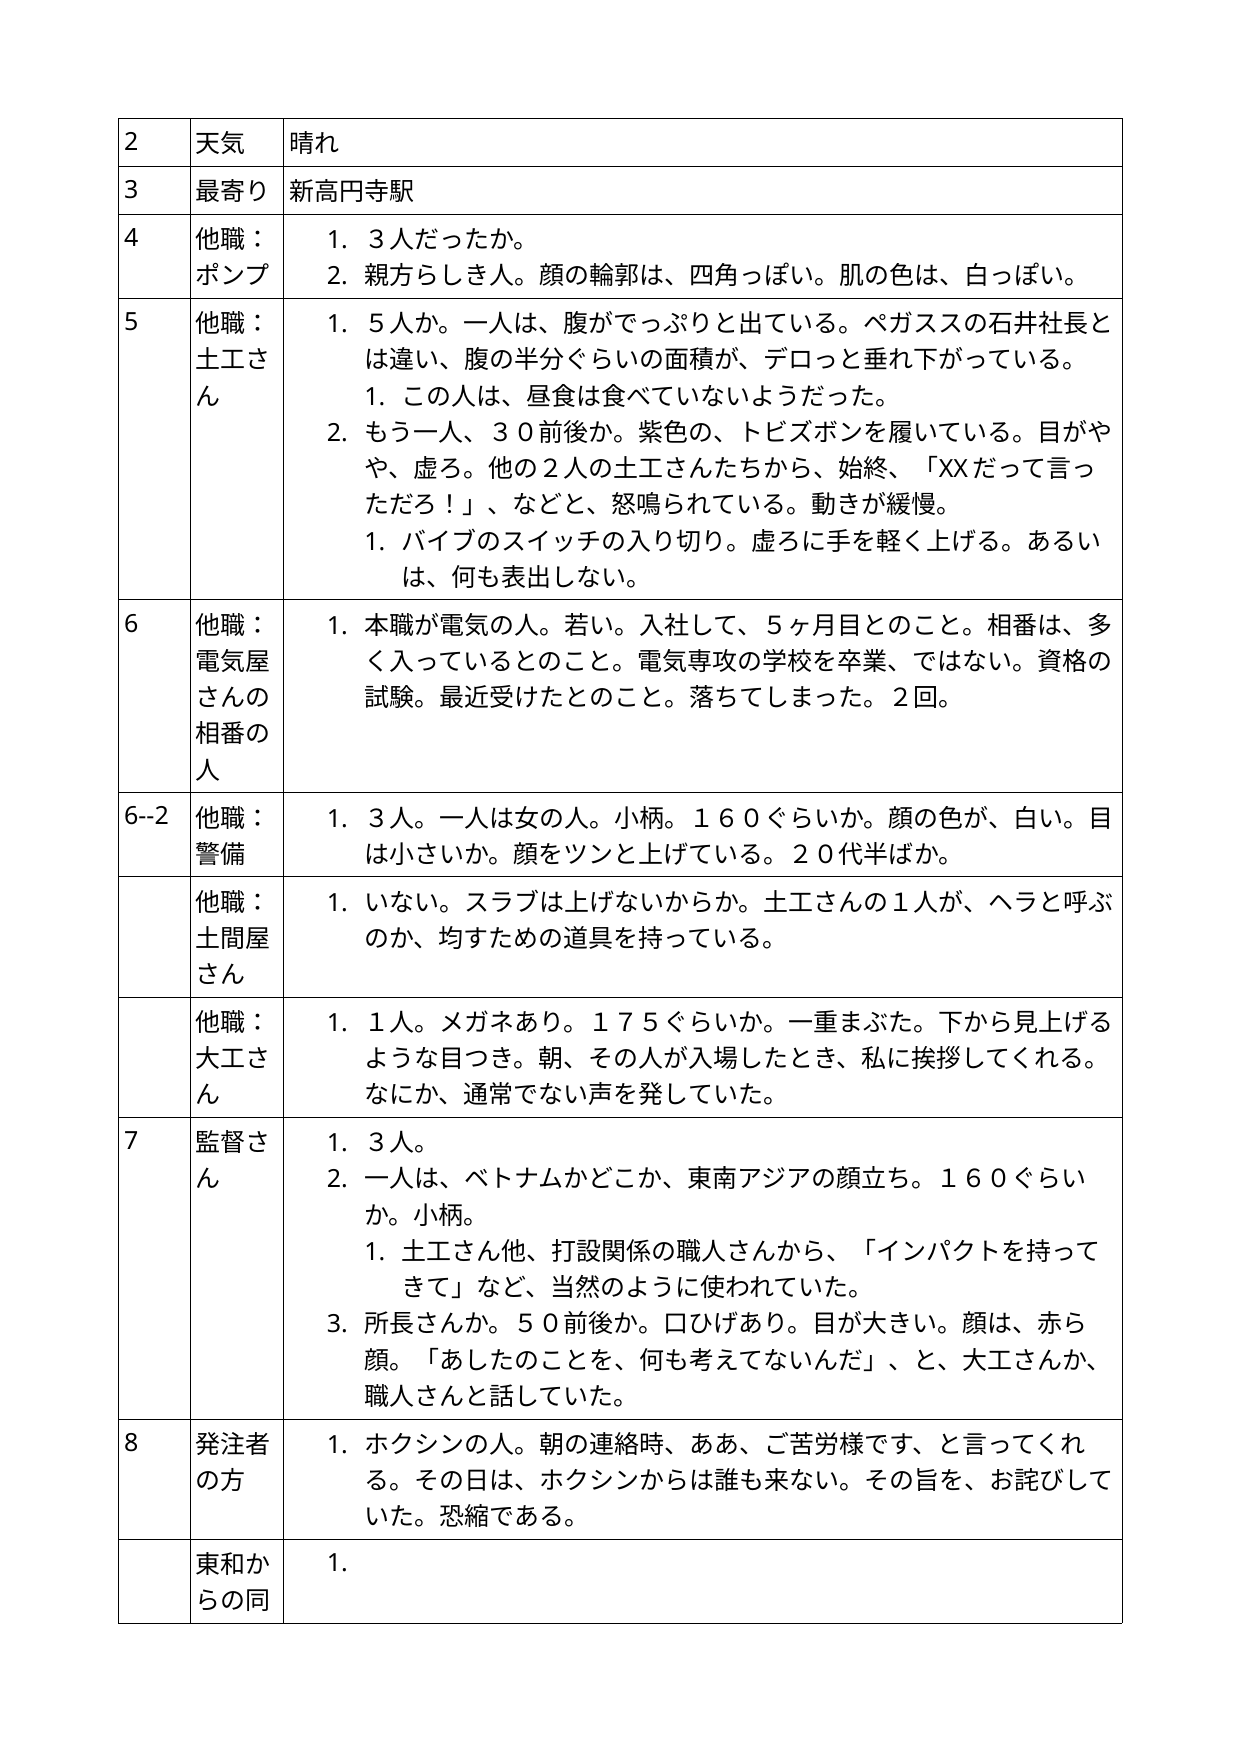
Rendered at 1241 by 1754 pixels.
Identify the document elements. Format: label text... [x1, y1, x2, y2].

table_cell 4 [119, 215, 190, 298]
table_cell 6--2 [119, 793, 190, 876]
table_cell 3 [119, 167, 190, 214]
table_cell 他職：警備 [191, 793, 283, 876]
table_cell 新高円寺駅 [284, 167, 1122, 214]
table_cell 他職：土工さん [191, 299, 283, 599]
table_cell 7 [119, 1118, 190, 1418]
table_cell ホクシンの人。朝の連絡時、ああ、ご苦労様です、と言ってくれる。その日は、ホクシンからは誰も来ない。その旨を、お詫びしていた。恐縮である。 [284, 1420, 1122, 1539]
table_cell ３人だったか。 親方らしき人。顔の輪郭は、四角っぽい。肌の色は、白っぽい。 [284, 215, 1122, 298]
table_cell 2 [119, 119, 190, 166]
table_cell 他職：土間屋さん [191, 877, 283, 997]
table_cell 6 [119, 600, 190, 792]
table_cell 東和からの同 [191, 1540, 283, 1623]
table_cell [119, 877, 190, 997]
table_cell [119, 1540, 190, 1623]
table_cell 他職：電気屋さんの相番の人 [191, 600, 283, 792]
table_cell ５人か。一人は、腹がでっぷりと出ている。ペガススの石井社長とは違い、腹の半分ぐらいの面積が、デロっと垂れ下がっている。 この人は、昼食は食べていないようだった。 もう一人、３０前後か。紫色の、トビズボンを履いている。目がやや、虚ろ。他の２人の土工さんたちから、始終、「XXだって言っただろ！」、などと、怒鳴られている。動きが緩慢。 バイブのスイッチの入り切り。虚ろに手を軽く上げる。あるいは、何も表出しない。 [284, 299, 1122, 599]
table_cell ３人。一人は女の人。小柄。１６０ぐらいか。顔の色が、白い。目は小さいか。顔をツンと上げている。２０代半ばか。 [284, 793, 1122, 876]
table_cell 発注者の方 [191, 1420, 283, 1539]
table_cell [284, 1540, 1122, 1623]
table_cell [119, 998, 190, 1117]
table_cell 監督さん [191, 1118, 283, 1418]
table_cell 他職：大工さん [191, 998, 283, 1117]
table_cell 最寄り [191, 167, 283, 214]
table_cell 8 [119, 1420, 190, 1539]
table_cell ３人。 一人は、ベトナムかどこか、東南アジアの顔立ち。１６０ぐらいか。小柄。 土工さん他、打設関係の職人さんから、「インパクトを持ってきて」など、当然のように使われていた。 所長さんか。５０前後か。口ひげあり。目が大きい。顔は、赤ら顔。「あしたのことを、何も考えてないんだ」、と、大工さんか、職人さんと話していた。 [284, 1118, 1122, 1418]
table_cell 天気 [191, 119, 283, 166]
table_cell 5 [119, 299, 190, 599]
table_cell 晴れ [284, 119, 1122, 166]
table_cell 本職が電気の人。若い。入社して、５ヶ月目とのこと。相番は、多く入っているとのこと。電気専攻の学校を卒業、ではない。資格の試験。最近受けたとのこと。落ちてしまった。２回。 [284, 600, 1122, 792]
table_cell １人。メガネあり。１７５ぐらいか。一重まぶた。下から見上げるような目つき。朝、その人が入場したとき、私に挨拶してくれる。なにか、通常でない声を発していた。 [284, 998, 1122, 1117]
table_cell 他職：ポンプ [191, 215, 283, 298]
table_cell いない。スラブは上げないからか。土工さんの１人が、ヘラと呼ぶのか、均すための道具を持っている。 [284, 877, 1122, 997]
